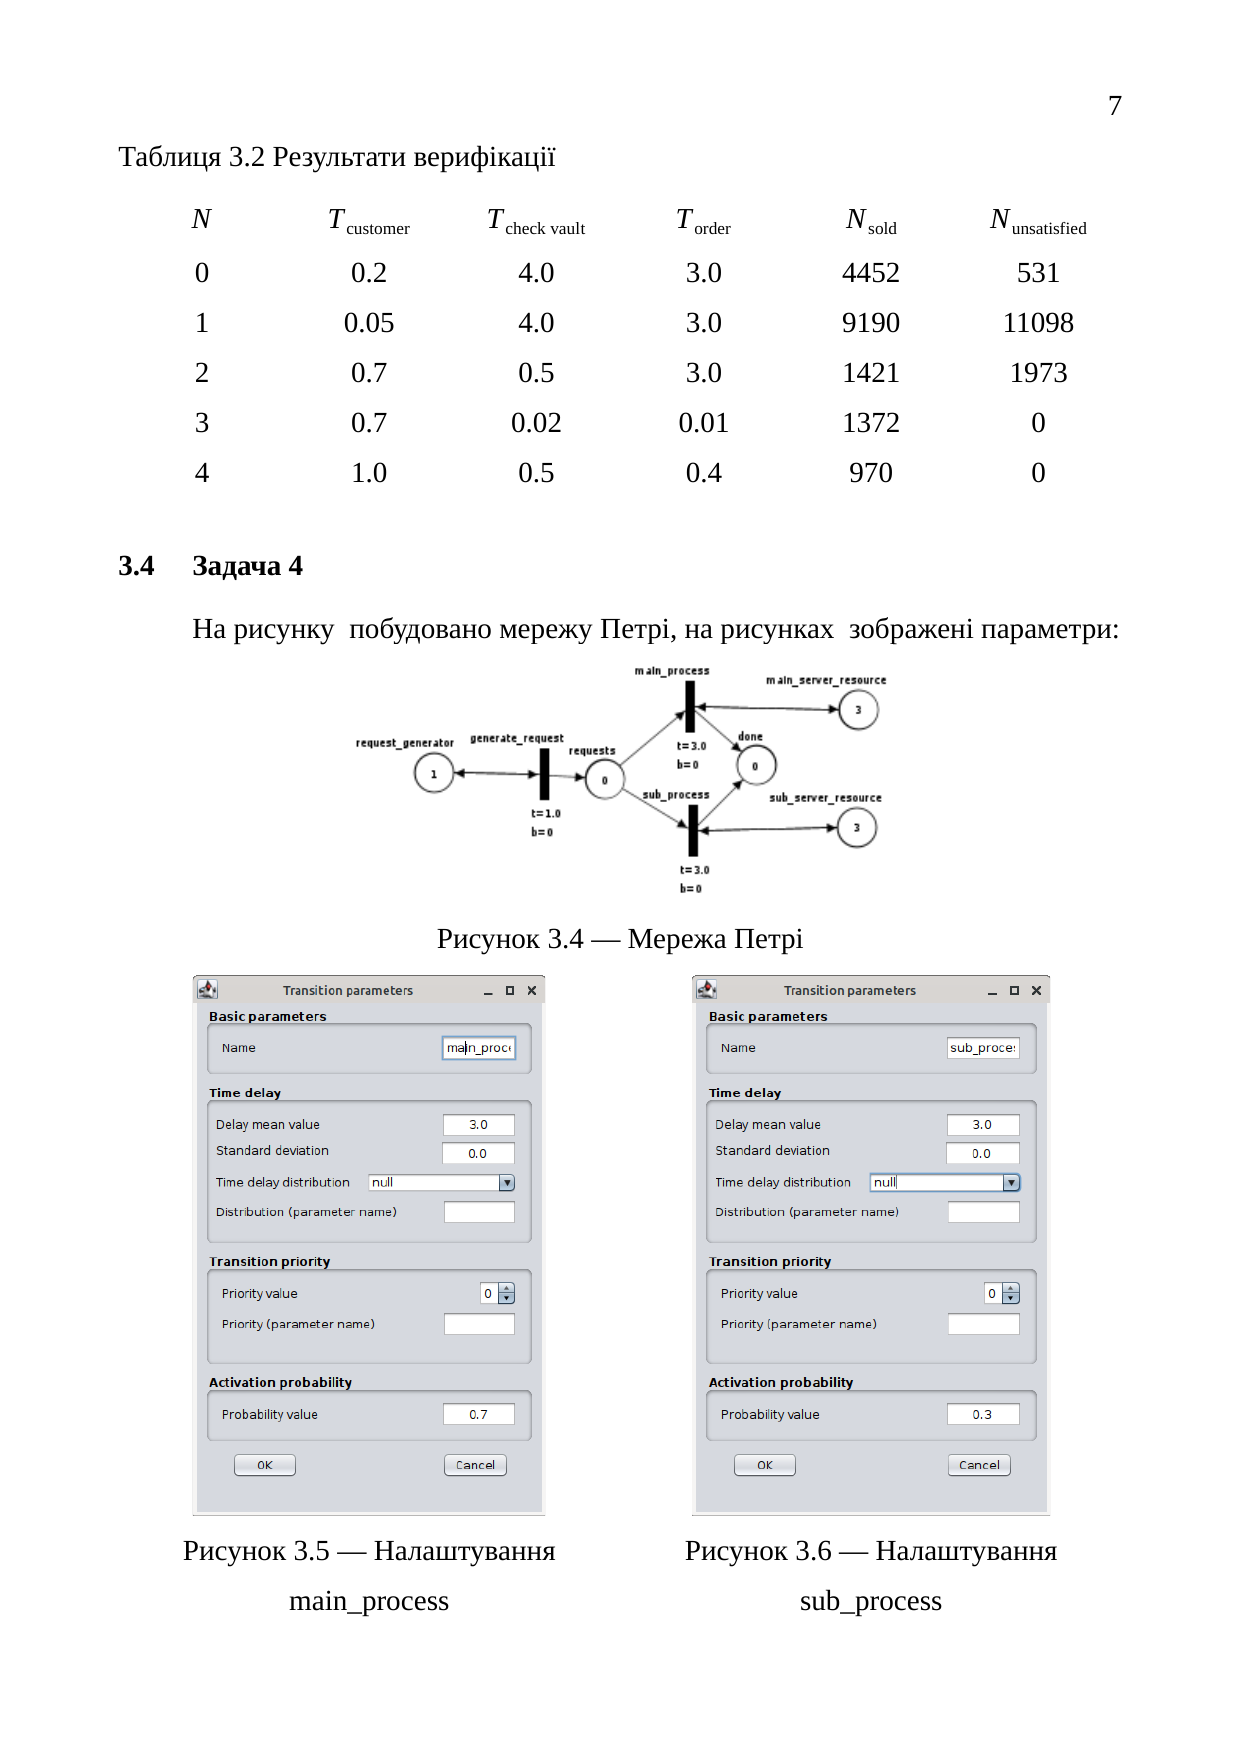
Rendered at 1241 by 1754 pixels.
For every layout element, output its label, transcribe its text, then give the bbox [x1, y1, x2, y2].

table_header [453, 202, 620, 255]
table_cell 3.0 [620, 305, 787, 355]
text Рисунок 3.4 — Мережа Петрі [347, 904, 893, 954]
table_cell 0 [955, 405, 1122, 456]
table_cell 4 [118, 456, 285, 506]
text На рисунку побудовано мережу Петрі, на рисунках зображені параметри: [118, 611, 1122, 657]
table_cell 0.5 [453, 355, 620, 405]
subtitle Задача 4 [118, 548, 1122, 582]
picture [192, 975, 546, 1516]
table_cell 0.02 [453, 405, 620, 456]
table_cell 1372 [788, 405, 955, 456]
table_cell 970 [788, 456, 955, 506]
table_cell 1421 [788, 355, 955, 405]
table_cell 11098 [955, 305, 1122, 355]
table_cell 3.0 [620, 255, 787, 305]
picture [692, 975, 1051, 1516]
table_cell 1 [118, 305, 285, 355]
table_cell 4.0 [453, 305, 620, 355]
table_header [285, 202, 453, 255]
table_header [118, 963, 620, 1622]
table_cell 4452 [788, 255, 955, 305]
table_header [118, 202, 285, 255]
table_cell 3 [118, 405, 285, 456]
table_cell 0.7 [285, 405, 453, 456]
table_cell 1.0 [285, 456, 453, 506]
table_header [620, 202, 787, 255]
table_cell 4.0 [453, 255, 620, 305]
table_cell 0 [955, 456, 1122, 506]
table_cell 2 [118, 355, 285, 405]
table_cell 0.01 [620, 405, 787, 456]
table_cell 0.5 [453, 456, 620, 506]
text Таблиця 3.2 Результати верифікації [118, 139, 1122, 172]
table_cell 0.4 [620, 456, 787, 506]
table_cell 0 [118, 255, 285, 305]
table_cell 0.2 [285, 255, 453, 305]
table_header [788, 202, 955, 255]
table_cell 0.05 [285, 305, 453, 355]
table_cell 0.7 [285, 355, 453, 405]
table_cell 1973 [955, 355, 1122, 405]
table_header [620, 963, 1122, 1622]
table_cell 531 [955, 255, 1122, 305]
table_cell 9190 [788, 305, 955, 355]
picture [346, 657, 894, 904]
table_header [955, 202, 1122, 255]
table_cell 3.0 [620, 355, 787, 405]
